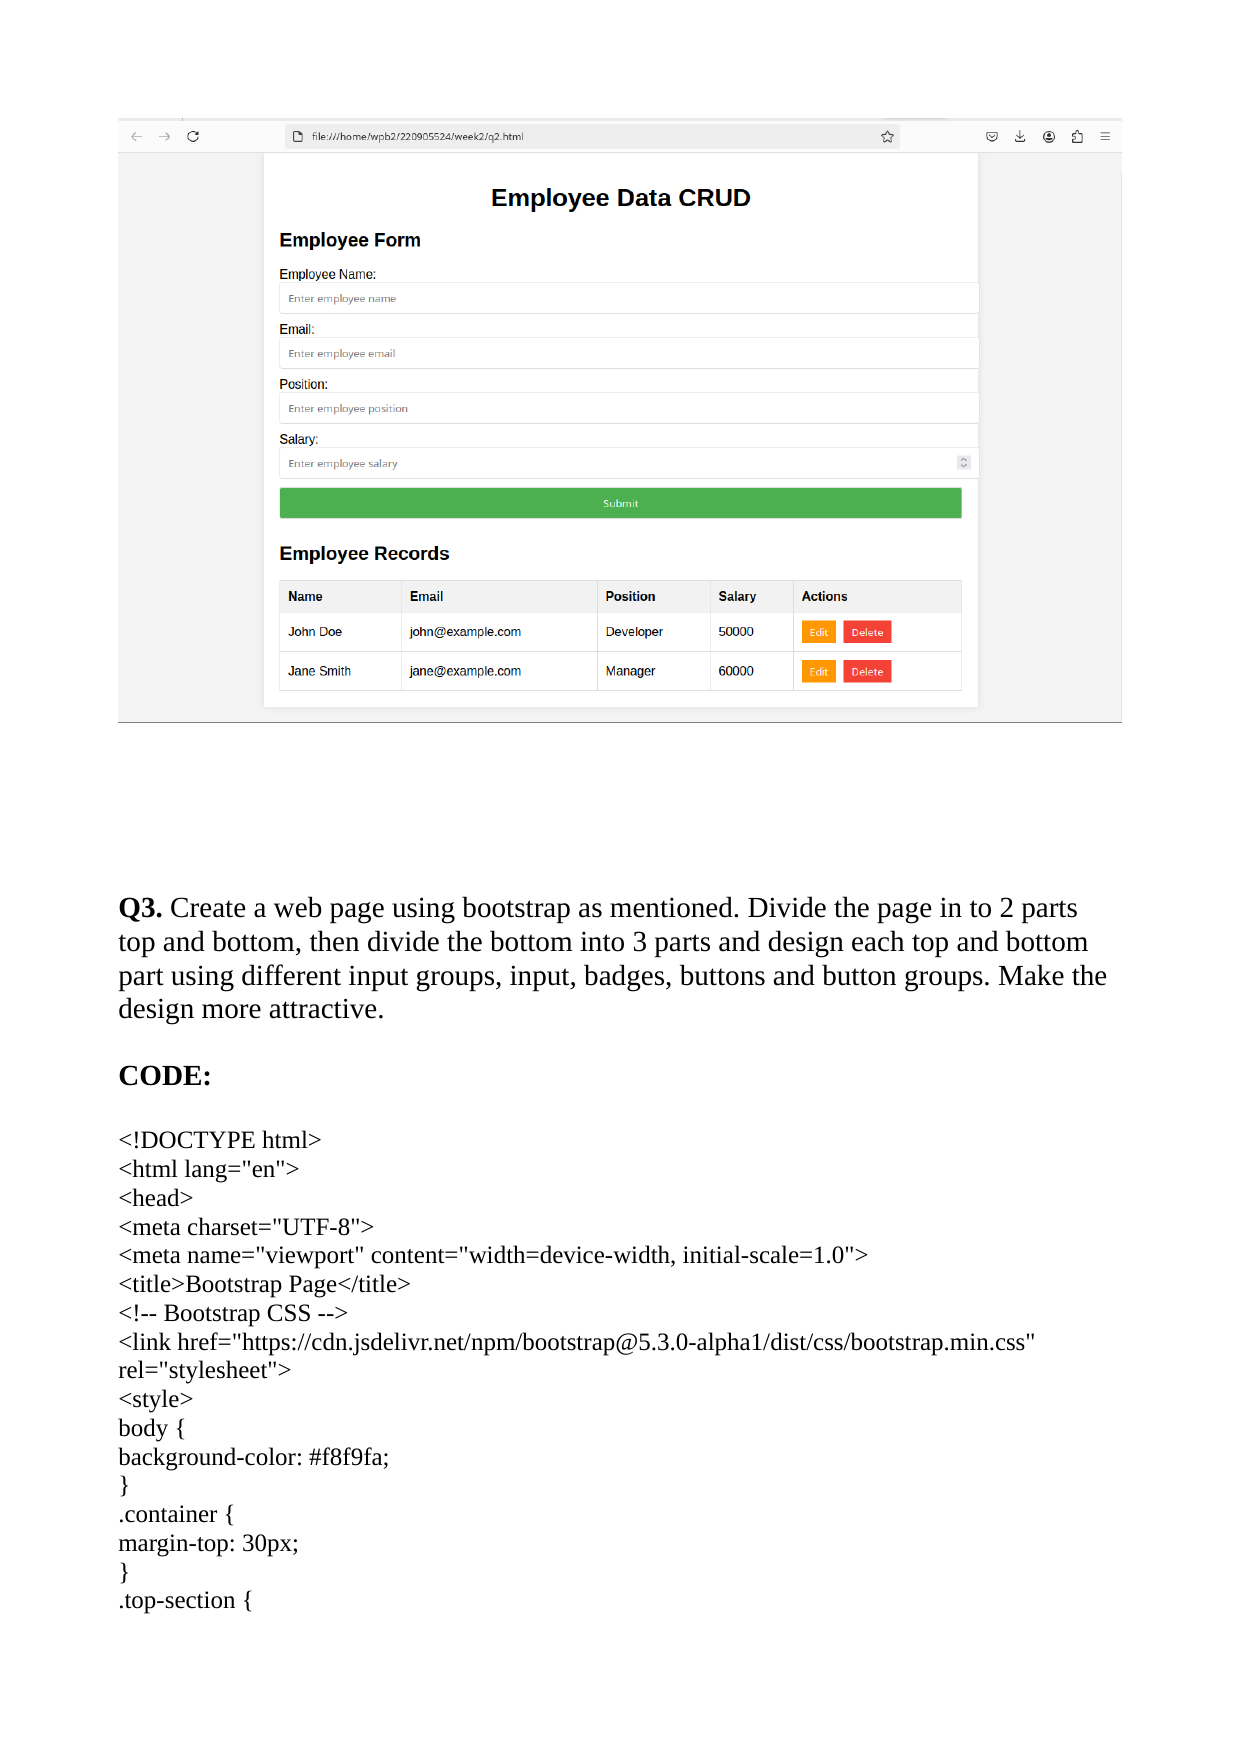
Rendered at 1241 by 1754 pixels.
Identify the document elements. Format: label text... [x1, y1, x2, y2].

picture [118, 118, 1123, 723]
text Q3. Create a web page using bootstrap as mentioned. Divide the page in to 2 parts top and bottom, then divide the bottom into 3 parts and design each top and bottom part using different input groups, input, badges, buttons and button groups. Make the design more attractive. [118, 891, 1122, 1025]
text CODE: [118, 1058, 1122, 1092]
text <!-- Bootstrap CSS --> [118, 1298, 1122, 1327]
text <html lang="en"> [118, 1154, 1122, 1183]
text <link href="https://cdn.jsdelivr.net/npm/bootstrap@5.3.0-alpha1/dist/css/bootstrap.min.css" rel="stylesheet"> [118, 1327, 1122, 1384]
text <meta charset="UTF-8"> [118, 1212, 1122, 1240]
text .top-section { [118, 1585, 1122, 1614]
text background-color: #f8f9fa; [118, 1442, 1122, 1470]
text body { [118, 1413, 1122, 1442]
text <!DOCTYPE html> [118, 1125, 1122, 1154]
text margin-top: 30px; [118, 1528, 1122, 1557]
text <style> [118, 1384, 1122, 1413]
text <title>Bootstrap Page</title> [118, 1269, 1122, 1298]
text } [118, 1470, 1122, 1499]
text <meta name="viewport" content="width=device-width, initial-scale=1.0"> [118, 1240, 1122, 1269]
text .container { [118, 1499, 1122, 1528]
text <head> [118, 1183, 1122, 1212]
text } [118, 1557, 1122, 1585]
